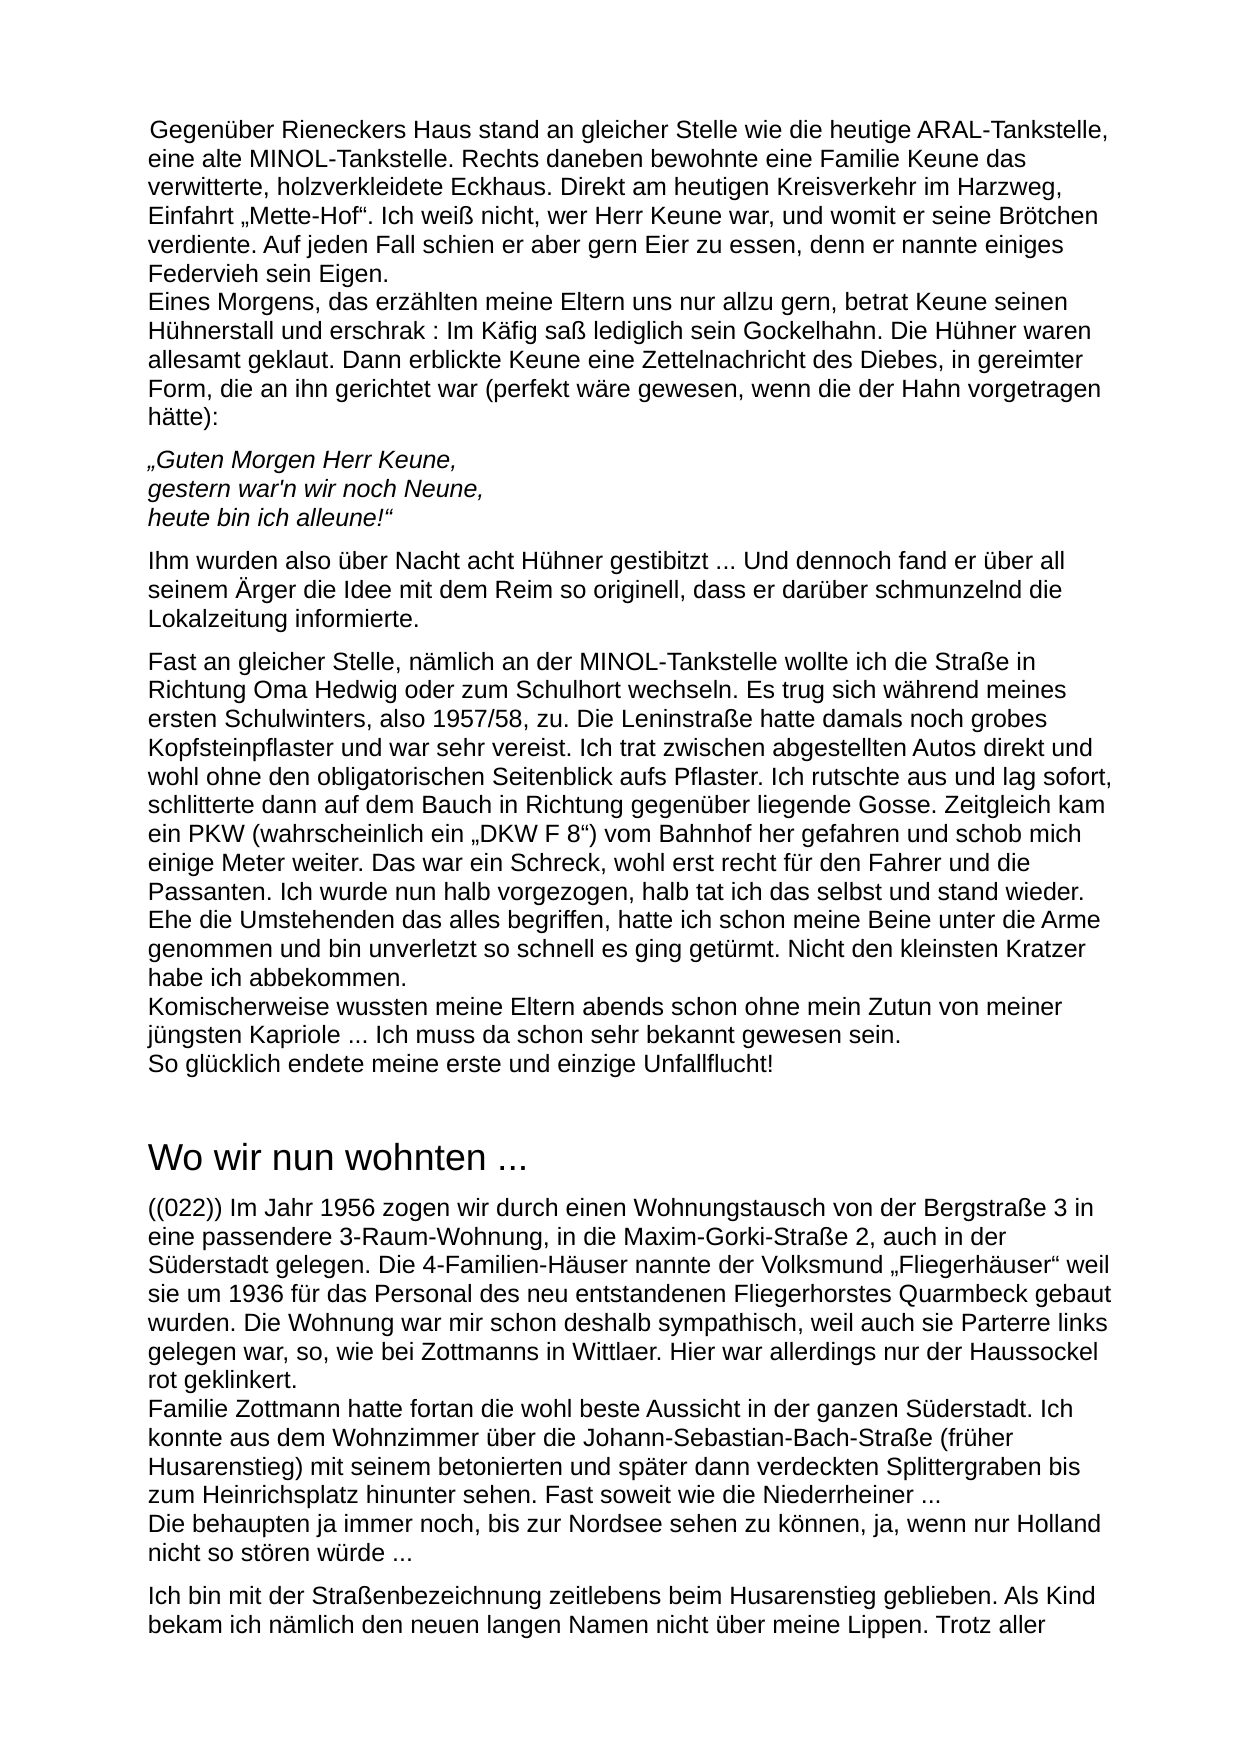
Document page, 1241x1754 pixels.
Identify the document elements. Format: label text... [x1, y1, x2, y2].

text Gegenüber Rieneckers Haus stand an gleicher Stelle wie die heutige ARAL-Tankstelle, eine alte MINOL-Tankstelle. Rechts daneben bewohnte eine Familie Keune das verwitterte, holzverkleidete Eckhaus. Direkt am heutigen Kreisverkehr im Harzweg, Einfahrt „Mette-Hof“. Ich weiß nicht, wer Herr Keune war, und womit er seine Brötchen verdiente. Auf jeden Fall schien er aber gern Eier zu essen, denn er nannte einiges Federvieh sein Eigen. [148, 115, 1122, 287]
text Fast an gleicher Stelle, nämlich an der MINOL-Tankstelle wollte ich die Straße in Richtung Oma Hedwig oder zum Schulhort wechseln. Es trug sich während meines ersten Schulwinters, also 1957/58, zu. Die Leninstraße hatte damals noch grobes Kopfsteinpflaster und war sehr vereist. Ich trat zwischen abgestellten Autos direkt und wohl ohne den obligatorischen Seitenblick aufs Pflaster. Ich rutschte aus und lag sofort, schlitterte dann auf dem Bauch in Richtung gegenüber liegende Gosse. Zeitgleich kam ein PKW (wahrscheinlich ein „DKW F 8“) vom Bahnhof her gefahren und schob mich einige Meter weiter. Das war ein Schreck, wohl erst recht für den Fahrer und die Passanten. Ich wurde nun halb vorgezogen, halb tat ich das selbst und stand wieder. Ehe die Umstehenden das alles begriffen, hatte ich schon meine Beine unter die Arme genommen und bin unverletzt so schnell es ging getürmt. Nicht den kleinsten Kratzer habe ich abbekommen. [148, 647, 1122, 992]
text gestern war'n wir noch Neune, [148, 474, 1122, 503]
text Komischerweise wussten meine Eltern abends schon ohne mein Zutun von meiner jüngsten Kapriole ... Ich muss da schon sehr bekannt gewesen sein. [148, 992, 1122, 1049]
text Ihm wurden also über Nacht acht Hühner gestibitzt ... Und dennoch fand er über all seinem Ärger die Idee mit dem Reim so originell, dass er darüber schmunzelnd die Lokalzeitung informierte. [148, 546, 1122, 632]
text heute bin ich alleune!“ [148, 503, 1122, 532]
text ((022)) Im Jahr 1956 zogen wir durch einen Wohnungstausch von der Bergstraße 3 in eine passendere 3-Raum-Wohnung, in die Maxim-Gorki-Straße 2, auch in der Süderstadt gelegen. Die 4-Familien-Häuser nannte der Volksmund „Fliegerhäuser“ weil sie um 1936 für das Personal des neu entstandenen Fliegerhorstes Quarmbeck gebaut wurden. Die Wohnung war mir schon deshalb sympathisch, weil auch sie Parterre links gelegen war, so, wie bei Zottmanns in Wittlaer. Hier war allerdings nur der Haussockel rot geklinkert. [148, 1193, 1122, 1394]
text Die behaupten ja immer noch, bis zur Nordsee sehen zu können, ja, wenn nur Holland nicht so stören würde ... [148, 1509, 1122, 1567]
text „Guten Morgen Herr Keune, [148, 445, 1122, 474]
text Ich bin mit der Straßenbezeichnung zeitlebens beim Husarenstieg geblieben. Als Kind bekam ich nämlich den neuen langen Namen nicht über meine Lippen. Trotz aller [148, 1581, 1122, 1638]
text Eines Morgens, das erzählten meine Eltern uns nur allzu gern, betrat Keune seinen Hühnerstall und erschrak : Im Käfig saß lediglich sein Gockelhahn. Die Hühner waren allesamt geklaut. Dann erblickte Keune eine Zettelnachricht des Diebes, in gereimter Form, die an ihn gerichtet war (perfekt wäre gewesen, wenn die der Hahn vorgetragen hätte): [148, 287, 1122, 431]
text So glücklich endete meine erste und einzige Unfallflucht! [148, 1049, 1122, 1078]
text Wo wir nun wohnten ... [148, 1135, 1122, 1178]
text Familie Zottmann hatte fortan die wohl beste Aussicht in der ganzen Süderstadt. Ich konnte aus dem Wohnzimmer über die Johann-Sebastian-Bach-Straße (früher Husarenstieg) mit seinem betonierten und später dann verdeckten Splittergraben bis zum Heinrichsplatz hinunter sehen. Fast soweit wie die Niederrheiner ... [148, 1394, 1122, 1509]
